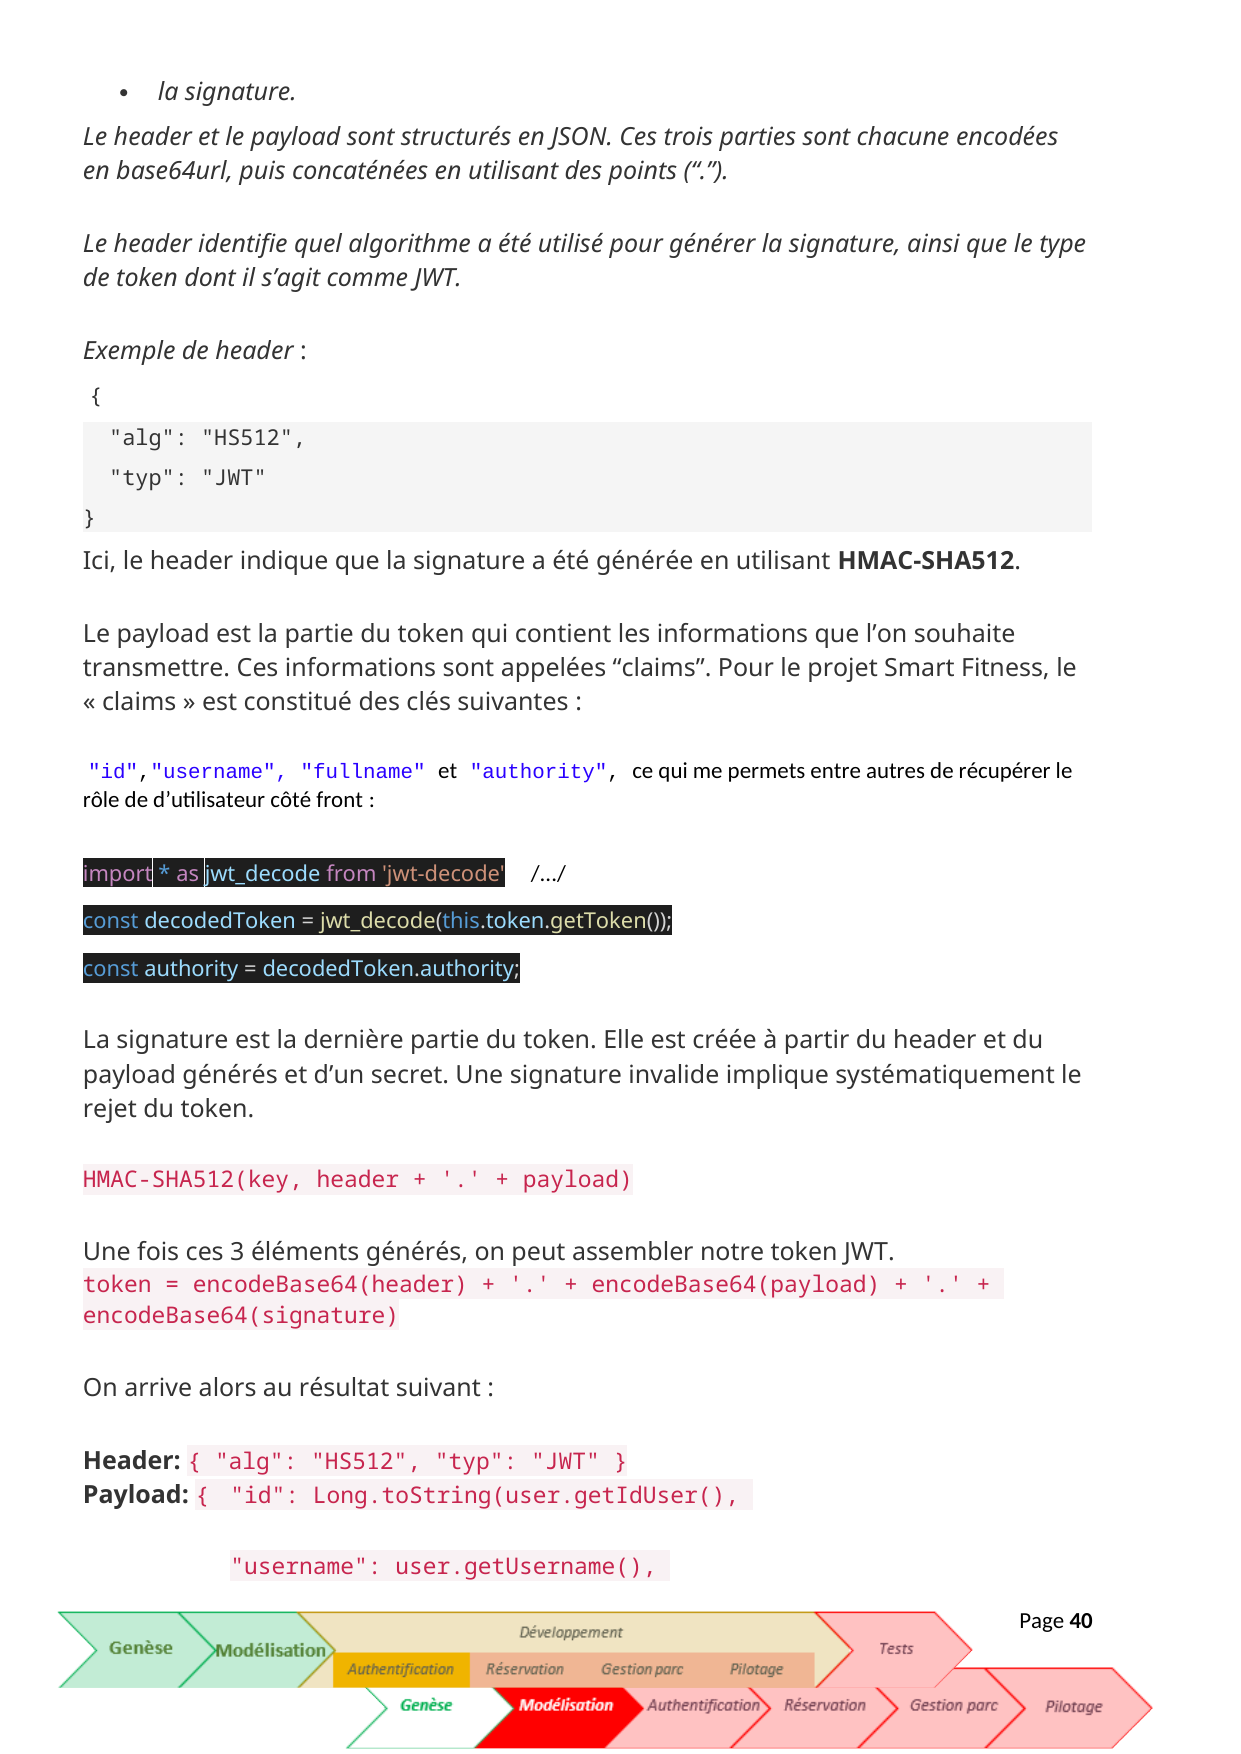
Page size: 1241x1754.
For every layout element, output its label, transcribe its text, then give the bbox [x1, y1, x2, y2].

text Exemple de header : [83, 333, 1092, 367]
text Le header identifie quel algorithme a été utilisé pour générer la signature, ainsi que le type de token dont il s’agit comme JWT. [83, 226, 1092, 294]
text } [83, 502, 1092, 532]
text const decodedToken = jwt_decode(this.token.getToken()); [83, 905, 1092, 935]
text On arrive alors au résultat suivant : [83, 1369, 1092, 1403]
text import * as jwt_decode from 'jwt-decode' /.../ [83, 857, 1092, 887]
text Header: { "alg": "HS512", "typ": "JWT" } Payload: { "id": Long.toString(user.getIdUser(), [83, 1442, 1092, 1511]
text Le payload est la partie du token qui contient les informations que l’on souhaite transmettre. Ces informations sont appelées “claims”. Pour le projet Smart Fitness, le « claims » est constitué des clés suivantes : [83, 615, 1092, 718]
text { [83, 377, 1092, 411]
text "alg": "HS512", [83, 422, 1092, 451]
text const authority = decodedToken.authority; [83, 953, 1092, 983]
text Une fois ces 3 éléments générés, on peut assembler notre token JWT. token = encodeBase64(header) + '.' + encodeBase64(payload) + '.' + encodeBase64(signature) [83, 1234, 1092, 1330]
list la signature. [120, 74, 1092, 108]
text "id","username", "fullname" et "authority", ce qui me permets entre autres de récupérer le rôle de d’utilisateur côté front : [83, 757, 1092, 813]
text La signature est la dernière partie du token. Elle est créée à partir du header et du payload générés et d’un secret. Une signature invalide implique systématiquement le rejet du token. [83, 1022, 1092, 1124]
text "username": user.getUsername(), [156, 1550, 1092, 1581]
text Ici, le header indique que la signature a été générée en utilisant HMAC-SHA512. [83, 542, 1092, 576]
text "typ": "JWT" [83, 462, 1092, 492]
text Le header et le payload sont structurés en JSON. Ces trois parties sont chacune encodées en base64url, puis concaténées en utilisant des points (“.”). [83, 118, 1092, 186]
text HMAC-SHA512(key, header + '.' + payload) [83, 1163, 1092, 1195]
